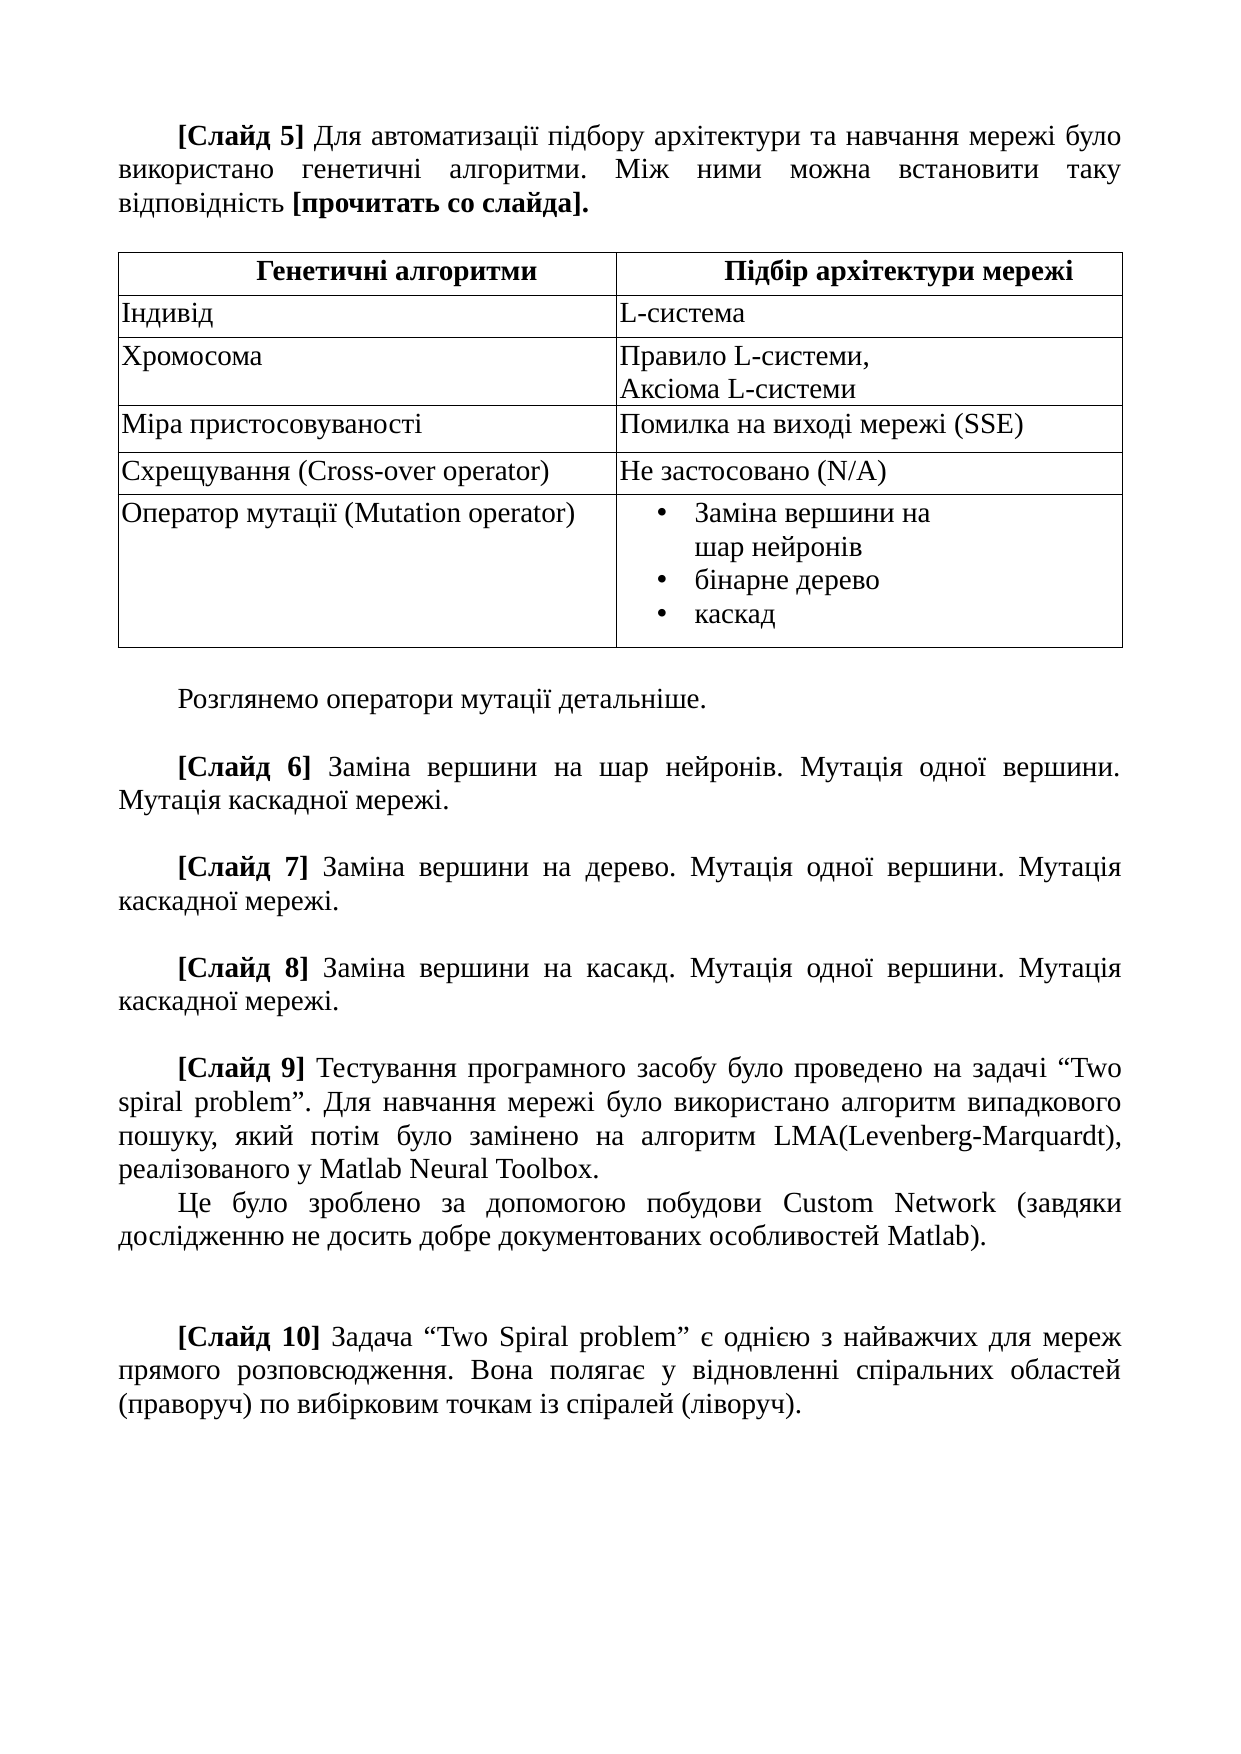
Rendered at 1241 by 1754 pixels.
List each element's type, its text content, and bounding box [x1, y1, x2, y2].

table_cell Міра пристосовуваності [119, 406, 616, 452]
table_cell L-система [617, 296, 1122, 337]
table_cell Схрещування (Cross-over operator) [119, 453, 616, 494]
text Розглянемо оператори мутації детальніше. [118, 682, 1122, 715]
text [Слайд 9] Тестування програмного засобу було проведено на задачi “Two spiral problem”. Для навчання мережі було використано алгоритм випадкового пошуку, який потім було замінено на алгоритм LMA(Levenberg-Marquardt), реалізованого у Matlab Neural Toolbox. [118, 1051, 1122, 1185]
text [Слайд 8] Заміна вершини на касакд. Мутація одної вершини. Мутація каскадної мережі. [118, 950, 1122, 1017]
table_cell Оператор мутації (Mutation operator) [119, 495, 616, 647]
table_header Генетичні алгоритми [119, 253, 616, 294]
table_cell Заміна вершини на шар нейронів бінарне дерево каскад [617, 495, 1122, 647]
text [Слайд 7] Заміна вершини на дерево. Мутація одної вершини. Мутація каскадної мережі. [118, 849, 1122, 916]
table_cell Не застосовано (N/A) [617, 453, 1122, 494]
table_cell Правило L-системи, Аксіома L-системи [617, 338, 1122, 405]
table_cell Помилка на виході мережі (SSE) [617, 406, 1122, 452]
table_cell Індивід [119, 296, 616, 337]
text [Слайд 10] Задача “Two Spiral problem” є однією з найважчих для мереж прямого розповсюдження. Вона полягає у відновленні спіральних областей (праворуч) по вибірковим точкам із спіралей (ліворуч). [118, 1319, 1122, 1419]
text Це було зроблено за допомогою побудови Custom Network (завдяки дослідженню не досить добре документованих особливостей Matlab). [118, 1185, 1122, 1252]
text [Слайд 5] Для автоматизації підбору архітектури та навчання мережі було використано генетичні алгоритми. Між ними можна встановити таку відповідність [прочитать со слайда]. [118, 118, 1122, 219]
table_cell Хромосома [119, 338, 616, 405]
text [Слайд 6] Заміна вершини на шар нейронів. Мутація одної вершини. Мутація каскадної мережі. [118, 749, 1122, 816]
table_header Підбір архітектури мережі [617, 253, 1122, 294]
